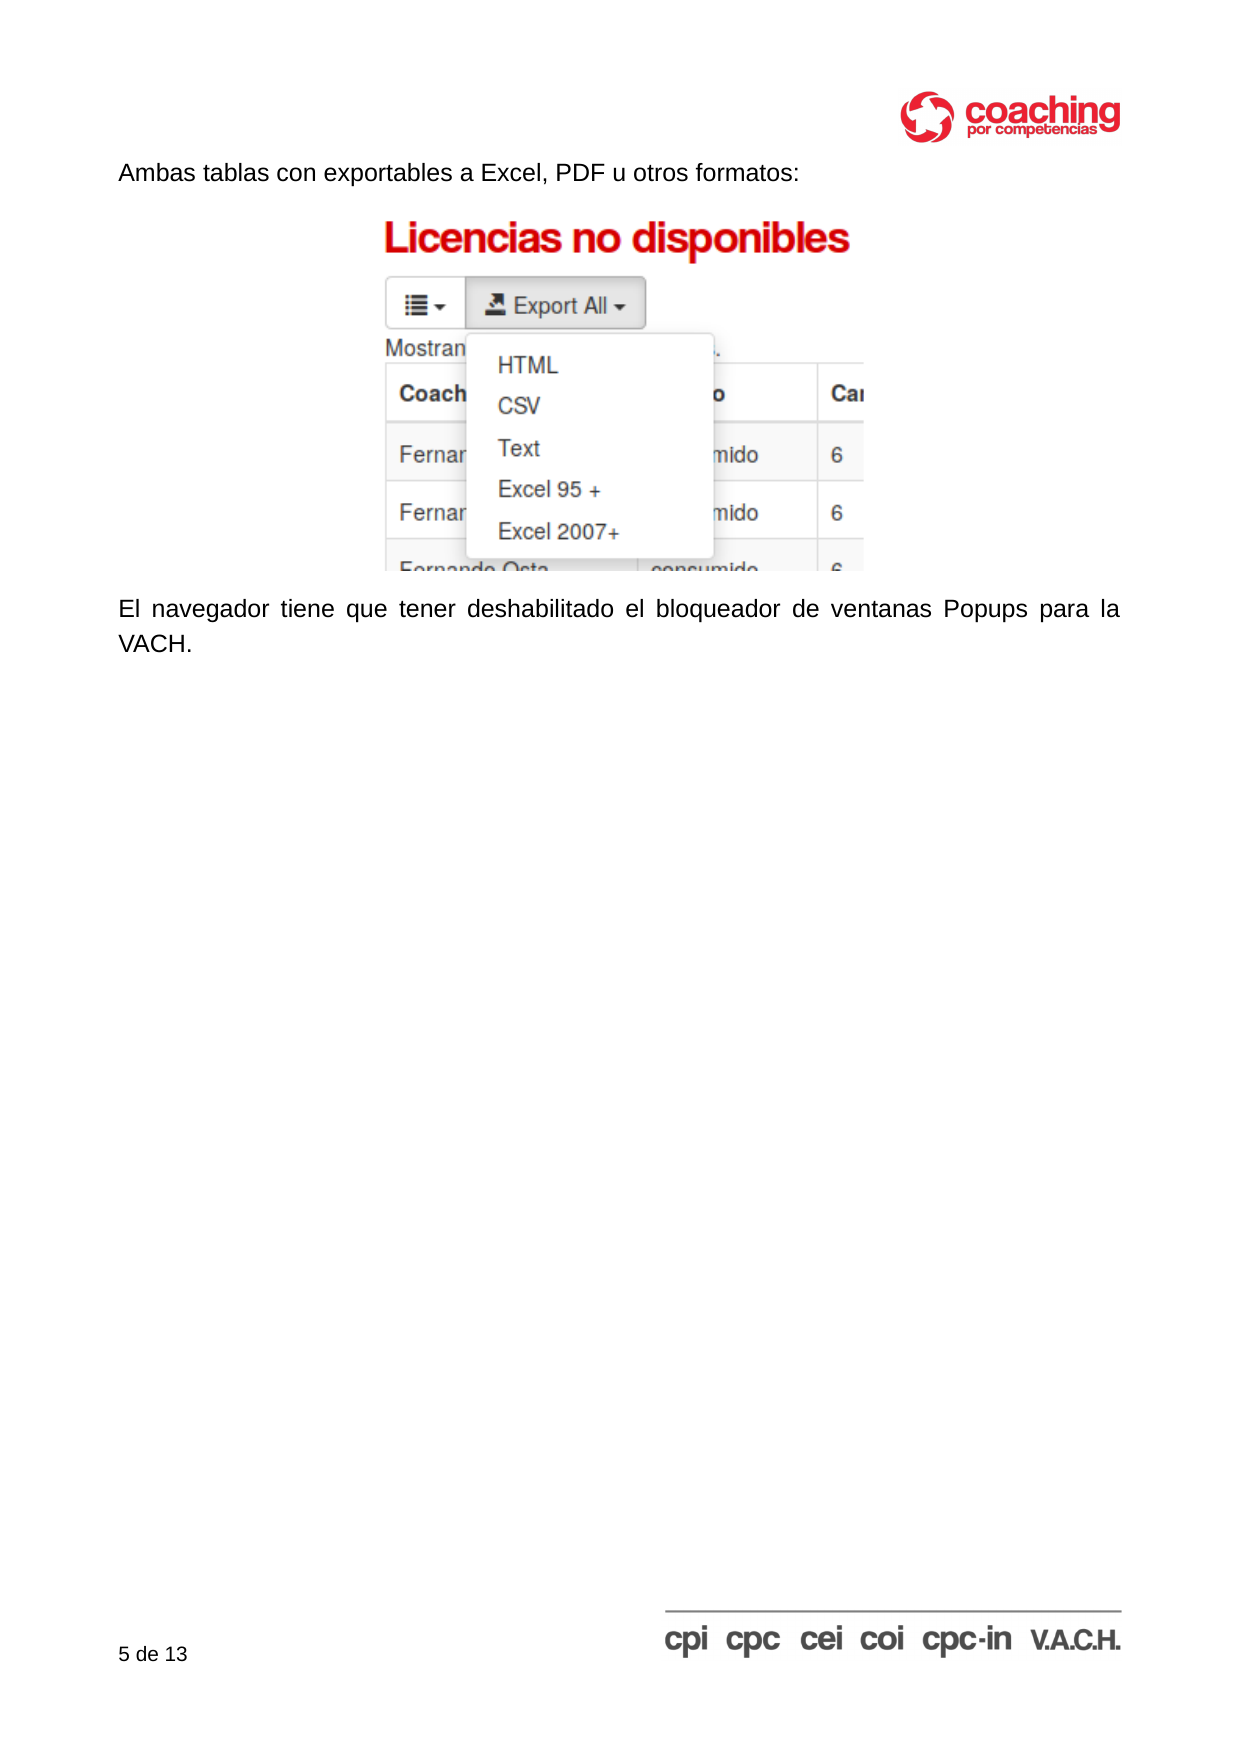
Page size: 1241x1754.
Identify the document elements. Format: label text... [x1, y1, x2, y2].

picture [897, 88, 1123, 146]
picture [661, 1609, 1123, 1661]
text El navegador tiene que tener deshabilitado el bloqueador de ventanas Popups para la VACH. [118, 594, 1122, 657]
text Ambas tablas con exportables a Excel, PDF u otros formatos: [118, 158, 1122, 186]
picture [376, 209, 864, 571]
